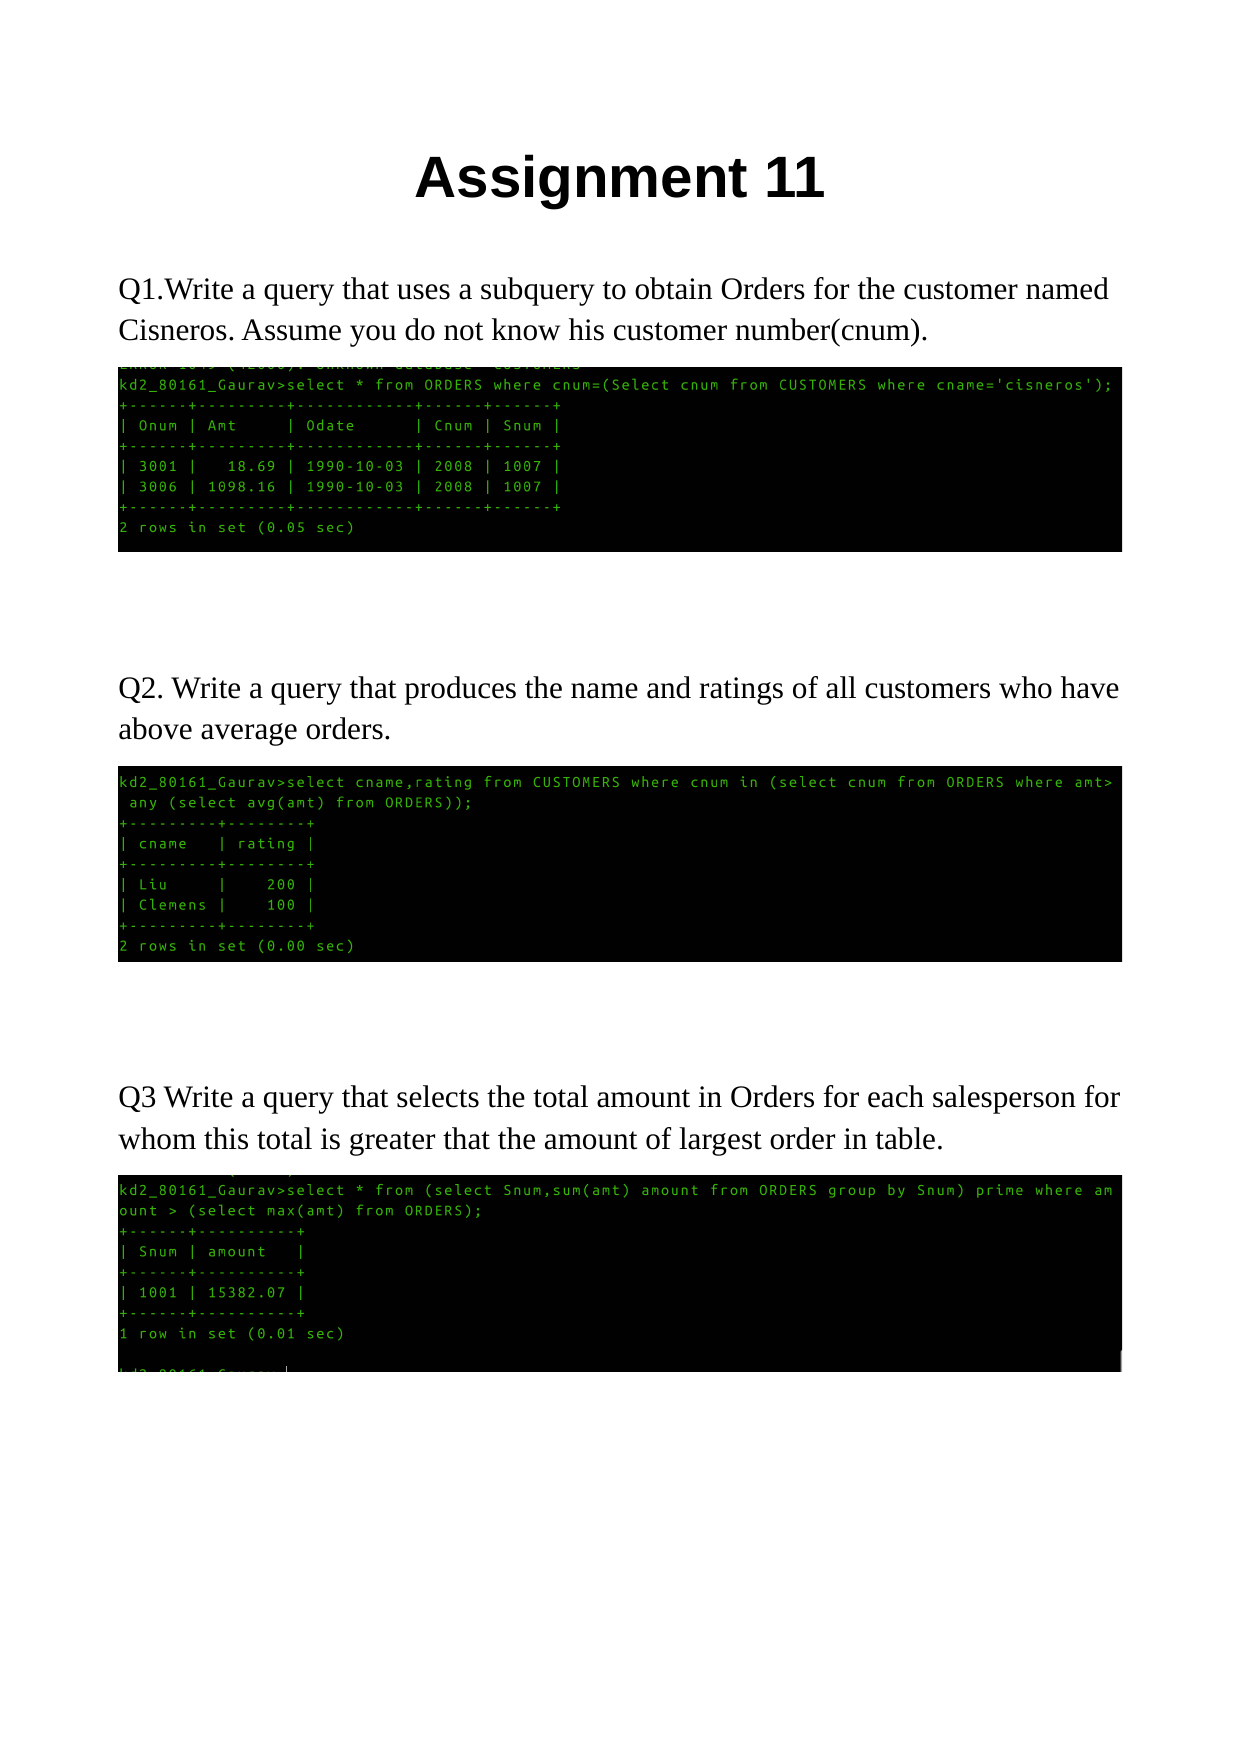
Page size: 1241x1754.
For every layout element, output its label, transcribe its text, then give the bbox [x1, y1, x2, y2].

picture [118, 367, 1123, 552]
text Q2. Write a query that produces the name and ratings of all customers who have above average orders. [118, 669, 1122, 746]
title Assignment 11 [118, 143, 1122, 210]
picture [118, 766, 1123, 962]
text Q1.Write a query that uses a subquery to obtain Orders for the customer named Cisneros. Assume you do not know his customer number(cnum). [118, 270, 1122, 347]
text Q3 Write a query that selects the total amount in Orders for each salesperson for whom this total is greater that the amount of largest order in table. [118, 1079, 1122, 1156]
picture [118, 1175, 1123, 1372]
